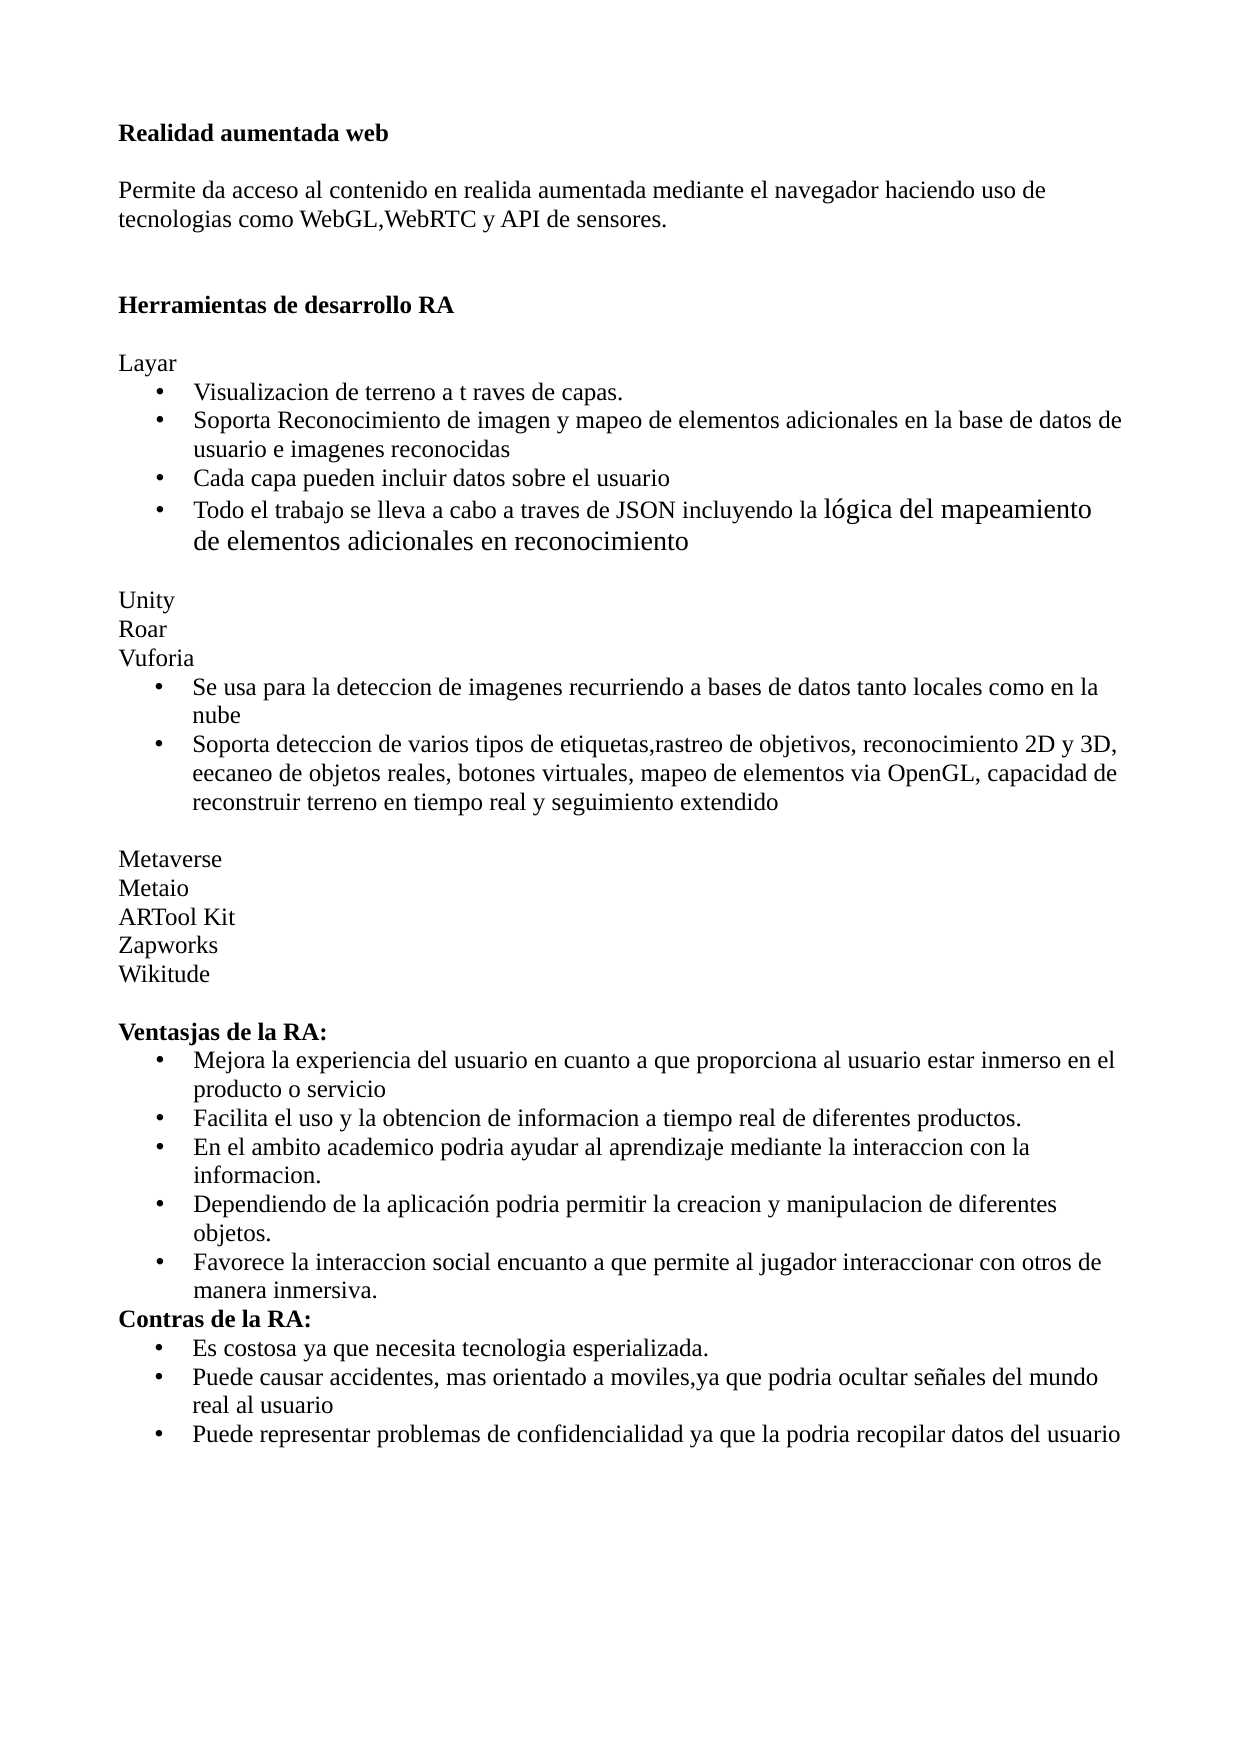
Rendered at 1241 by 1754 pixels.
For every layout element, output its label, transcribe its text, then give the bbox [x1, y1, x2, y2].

list Favorece la interaccion social encuanto a que permite al jugador interaccionar con otros de manera inmersiva. [156, 1247, 1122, 1304]
text Metaverse [118, 844, 1122, 873]
text Ventasjas de la RA: [118, 1017, 1122, 1045]
text Roar [118, 614, 1122, 643]
list Mejora la experiencia del usuario en cuanto a que proporciona al usuario estar inmerso en el producto o servicio [156, 1045, 1122, 1103]
list Cada capa pueden incluir datos sobre el usuario [156, 463, 1122, 492]
list Dependiendo de la aplicación podria permitir la creacion y manipulacion de diferentes objetos. [156, 1189, 1122, 1247]
text Contras de la RA: [118, 1304, 1122, 1333]
list Puede causar accidentes, mas orientado a moviles,ya que podria ocultar señales del mundo real al usuario [154, 1362, 1122, 1419]
list Soporta Reconocimiento de imagen y mapeo de elementos adicionales en la base de datos de usuario e imagenes reconocidas [156, 406, 1122, 463]
text Realidad aumentada web [118, 118, 1122, 147]
text ARTool Kit [118, 902, 1122, 930]
text Wikitude [118, 959, 1122, 988]
text Herramientas de desarrollo RA [118, 291, 1122, 319]
list En el ambito academico podria ayudar al aprendizaje mediante la interaccion con la informacion. [156, 1132, 1122, 1189]
list Se usa para la deteccion de imagenes recurriendo a bases de datos tanto locales como en la nube [154, 672, 1122, 729]
text Metaio [118, 873, 1122, 902]
list Visualizacion de terreno a t raves de capas. [156, 377, 1122, 406]
text Layar [118, 348, 1122, 377]
list Es costosa ya que necesita tecnologia esperializada. [154, 1333, 1122, 1362]
text Vuforia [118, 643, 1122, 672]
text Permite da acceso al contenido en realida aumentada mediante el navegador haciendo uso de tecnologias como WebGL,WebRTC y API de sensores. [118, 176, 1122, 233]
text Zapworks [118, 930, 1122, 959]
list Puede representar problemas de confidencialidad ya que la podria recopilar datos del usuario [154, 1419, 1122, 1448]
text Unity [118, 585, 1122, 614]
list Todo el trabajo se lleva a cabo a traves de JSON incluyendo la lógica del mapeamiento de elementos adicionales en reconocimiento [156, 492, 1122, 557]
list Facilita el uso y la obtencion de informacion a tiempo real de diferentes productos. [156, 1103, 1122, 1132]
list Soporta deteccion de varios tipos de etiquetas,rastreo de objetivos, reconocimiento 2D y 3D, eecaneo de objetos reales, botones virtuales, mapeo de elementos via OpenGL, capacidad de reconstruir terreno en tiempo real y seguimiento extendido [154, 729, 1122, 815]
